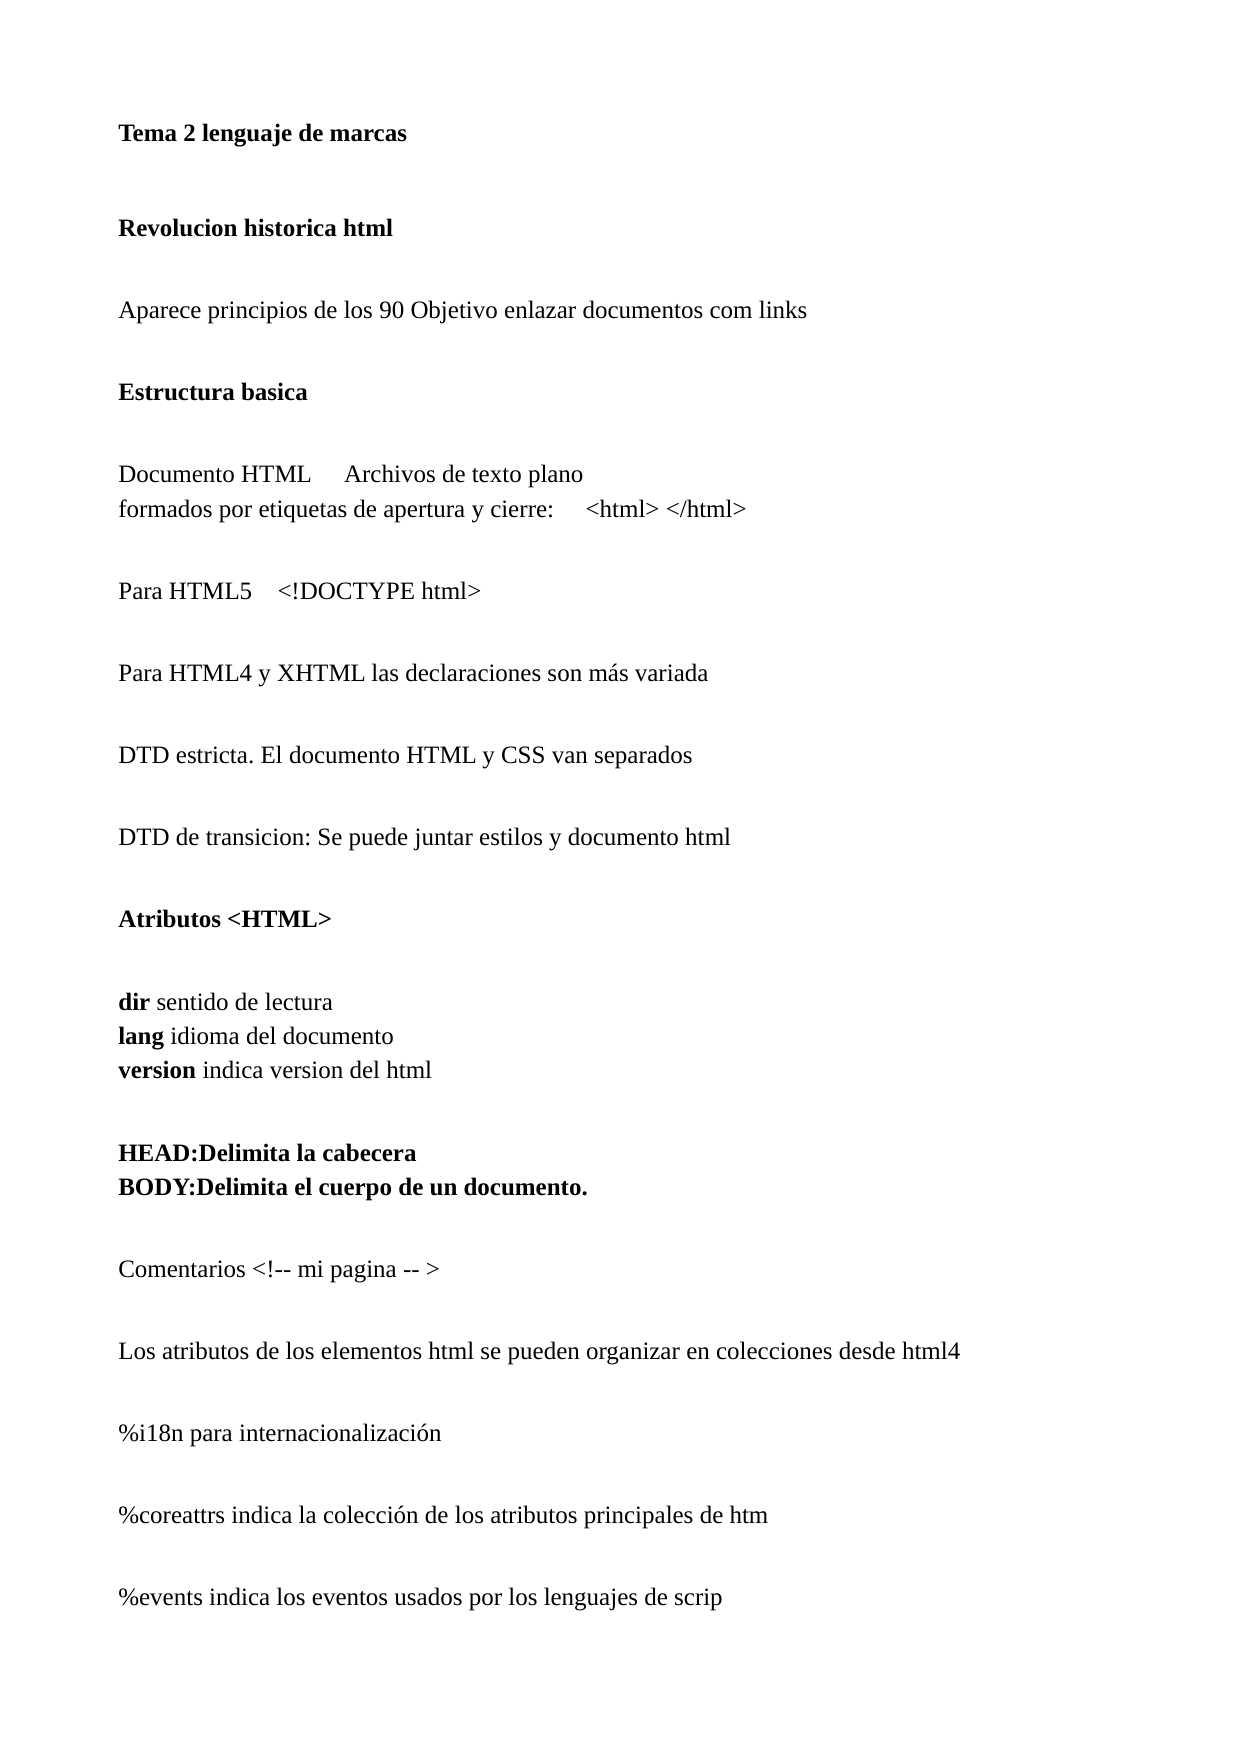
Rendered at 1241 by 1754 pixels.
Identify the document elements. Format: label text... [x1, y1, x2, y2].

text HEAD:Delimita la cabecera [118, 1138, 1122, 1166]
text Los atributos de los elementos html se pueden organizar en colecciones desde html4 [118, 1336, 1122, 1365]
text Atributos <HTML> [118, 904, 1122, 933]
text Para HTML4 y XHTML las declaraciones son más variada [118, 658, 1122, 687]
text DTD de transicion: Se puede juntar estilos y documento html [118, 822, 1122, 851]
text version indica version del html [118, 1056, 1122, 1084]
text Documento HTML  Archivos de texto plano formados por etiquetas de apertura y cierre: <html> </html> [118, 459, 1122, 523]
text %events indica los eventos usados por los lenguajes de scrip [118, 1582, 1122, 1611]
text %i18n para internacionalización [118, 1418, 1122, 1447]
text %coreattrs indica la colección de los atributos principales de htm [118, 1500, 1122, 1529]
text lang idioma del documento [118, 1021, 1122, 1050]
text DTD estricta. El documento HTML y CSS van separados [118, 740, 1122, 769]
text Comentarios <!-- mi pagina -- > [118, 1254, 1122, 1283]
text Tema 2 lenguaje de marcas [118, 118, 1122, 147]
text Revolucion historica html [118, 213, 1122, 242]
text BODY:Delimita el cuerpo de un documento. [118, 1172, 1122, 1201]
text Aparece principios de los 90 Objetivo enlazar documentos com links [118, 295, 1122, 324]
text dir sentido de lectura [118, 987, 1122, 1015]
text Para HTML5 <!DOCTYPE html> [118, 576, 1122, 605]
text Estructura basica [118, 377, 1122, 406]
